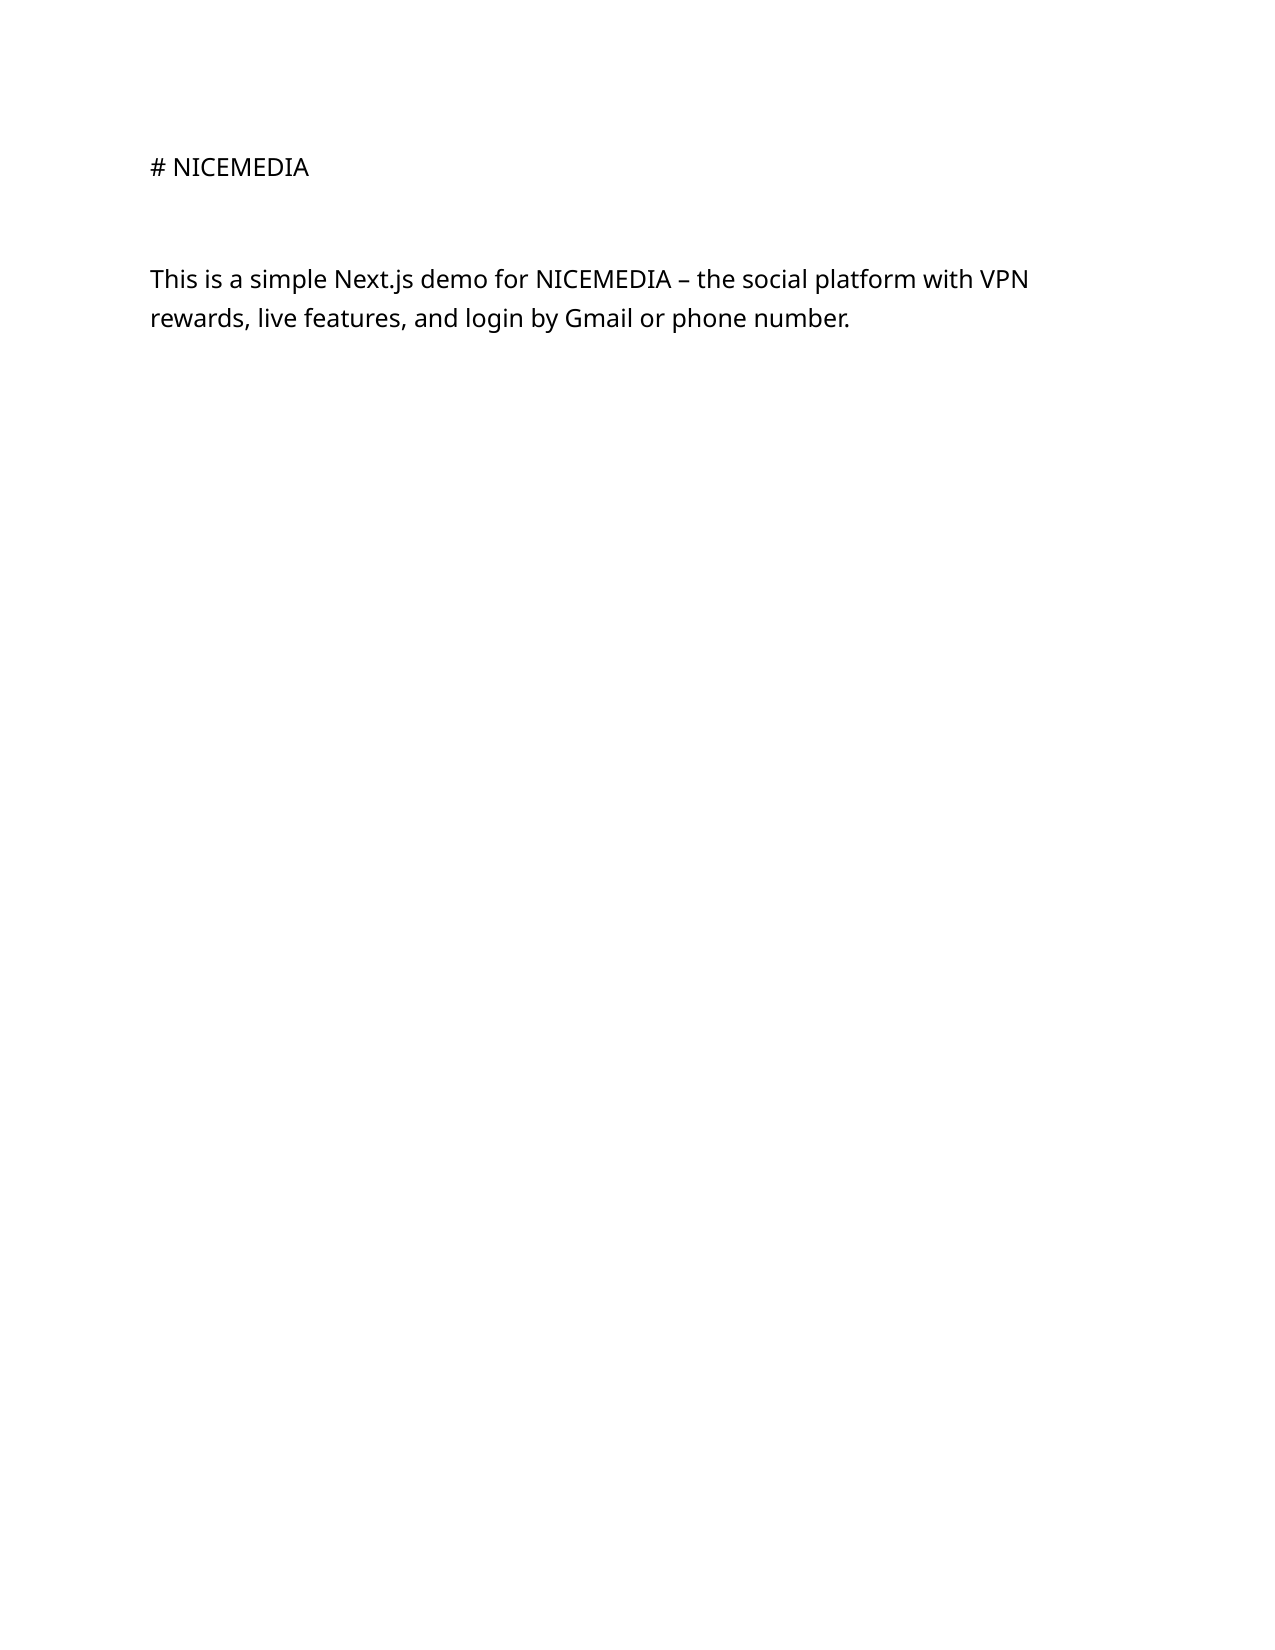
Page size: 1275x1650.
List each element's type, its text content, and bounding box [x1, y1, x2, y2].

text This is a simple Next.js demo for NICEMEDIA – the social platform with VPN rewards, live features, and login by Gmail or phone number. [150, 262, 1125, 335]
text # NICEMEDIA [150, 150, 1125, 184]
